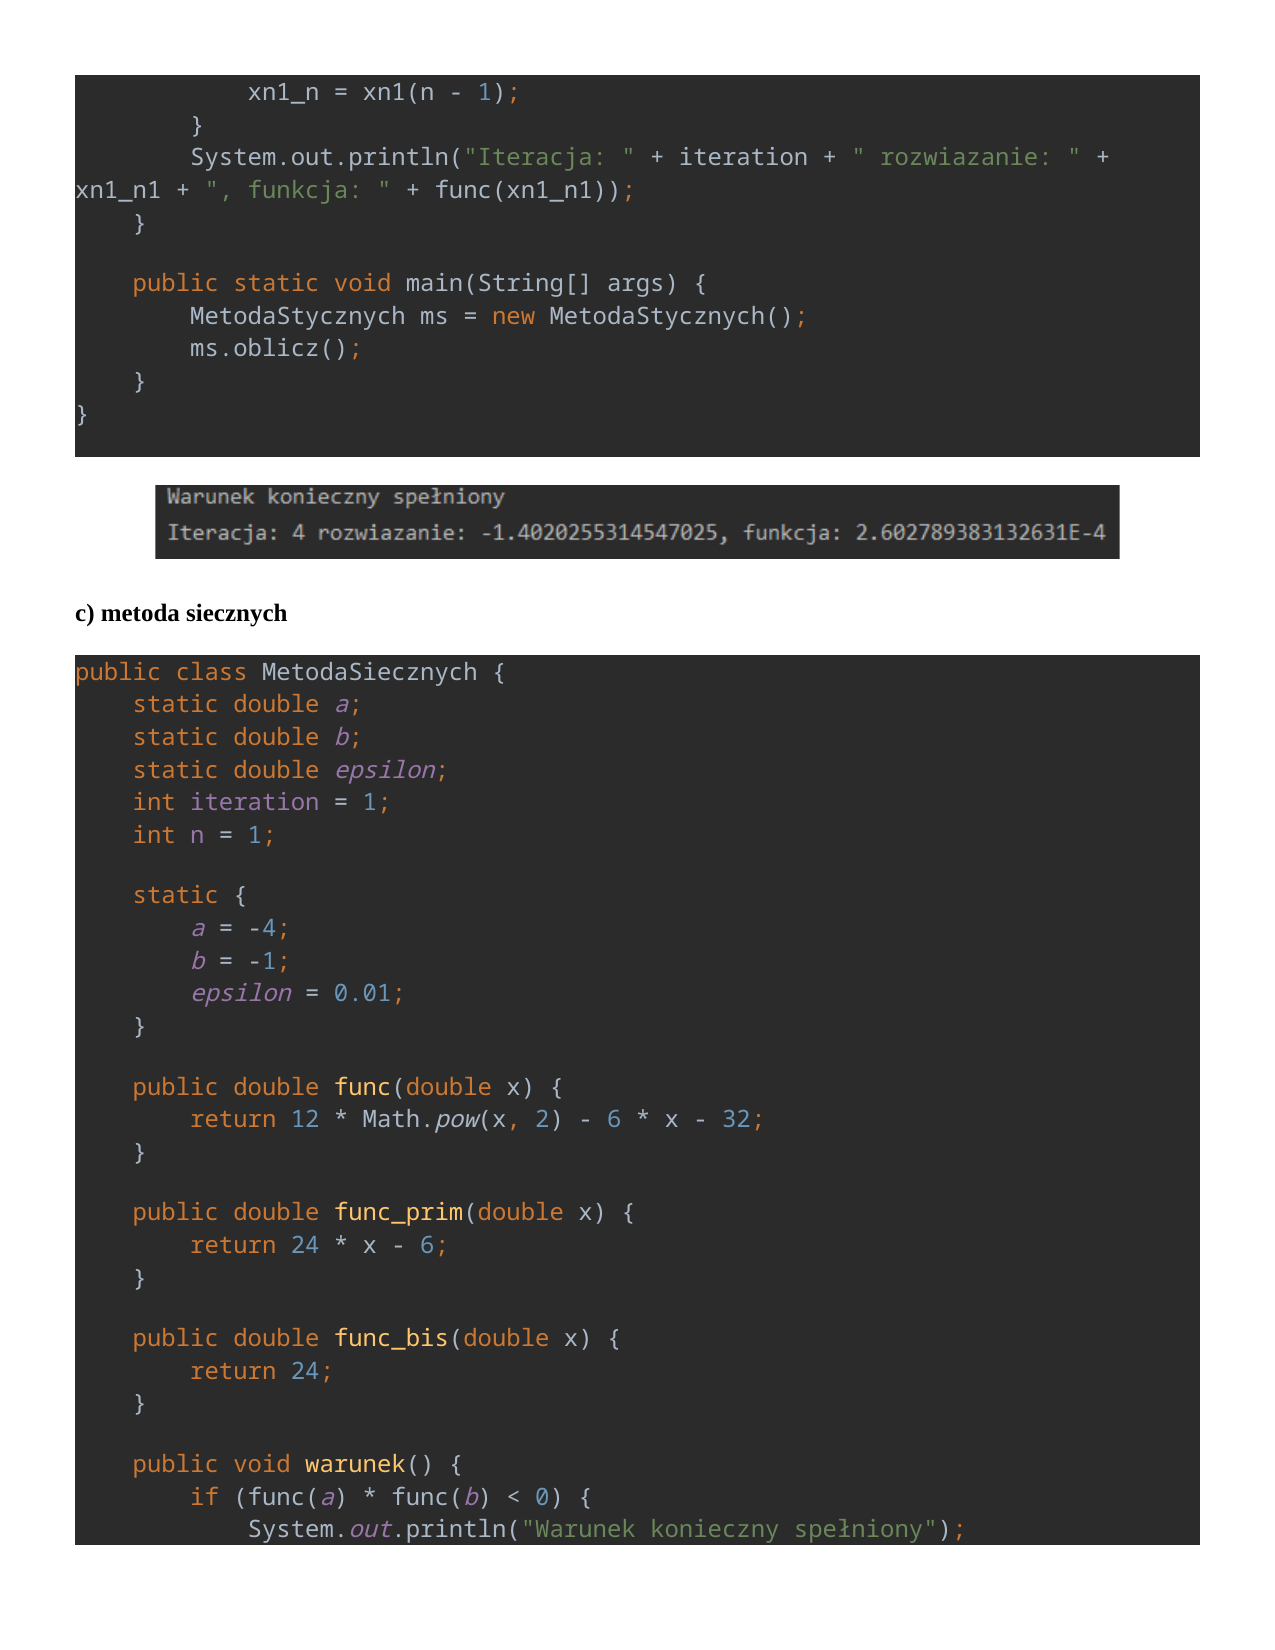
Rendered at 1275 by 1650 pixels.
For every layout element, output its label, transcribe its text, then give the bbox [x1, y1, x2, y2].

picture [155, 485, 1120, 559]
text xn1_n = xn1(n - 1); } System.out.println("Iteracja: " + iteration + " rozwiazanie: " + xn1_n1 + ", funkcja: " + func(xn1_n1)); } public static void main(String[] args) { MetodaStycznych ms = new MetodaStycznych(); ms.oblicz(); } } [75, 75, 1200, 457]
text c) metoda siecznych [75, 598, 1200, 627]
text public class MetodaSiecznych { static double a; static double b; static double epsilon; int iteration = 1; int n = 1; static { a = -4; b = -1; epsilon = 0.01; } public double func(double x) { return 12 * Math.pow(x, 2) - 6 * x - 32; } public double func_prim(double x) { return 24 * x - 6; } public double func_bis(double x) { return 24; } public void warunek() { if (func(a) * func(b) < 0) { System.out.println("Warunek konieczny spełniony"); [75, 655, 1200, 1545]
